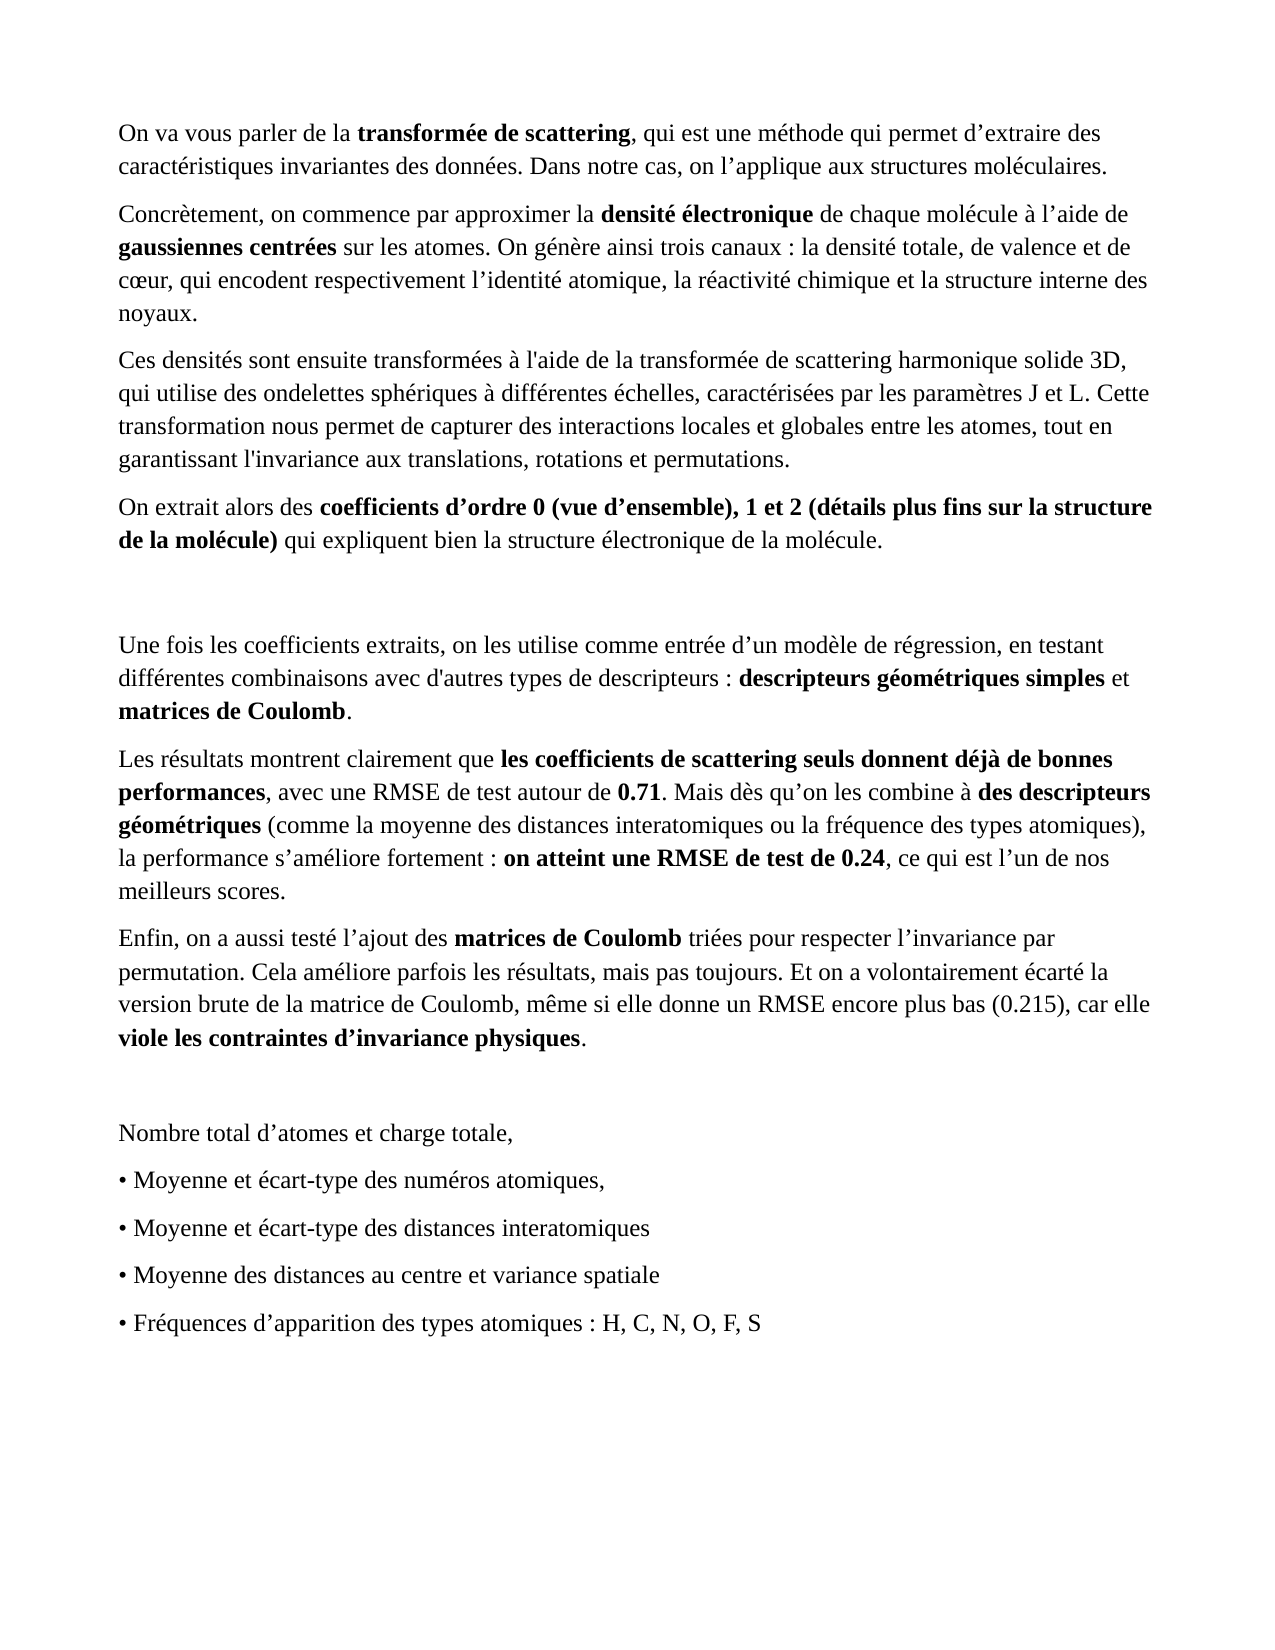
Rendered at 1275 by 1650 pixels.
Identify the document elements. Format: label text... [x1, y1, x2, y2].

text • Moyenne et écart-type des numéros atomiques, [118, 1165, 1157, 1194]
text • Moyenne et écart-type des distances interatomiques [118, 1213, 1157, 1242]
text • Moyenne des distances au centre et variance spatiale [118, 1261, 1157, 1289]
text On extrait alors des coefficients d’ordre 0 (vue d’ensemble), 1 et 2 (détails plus fins sur la structure de la molécule) qui expliquent bien la structure électronique de la molécule. [118, 492, 1157, 554]
text Ces densités sont ensuite transformées à l'aide de la transformée de scattering harmonique solide 3D, qui utilise des ondelettes sphériques à différentes échelles, caractérisées par les paramètres J et L. Cette transformation nous permet de capturer des interactions locales et globales entre les atomes, tout en garantissant l'invariance aux translations, rotations et permutations. [118, 345, 1157, 473]
text On va vous parler de la transformée de scattering, qui est une méthode qui permet d’extraire des caractéristiques invariantes des données. Dans notre cas, on l’applique aux structures moléculaires. [118, 118, 1157, 180]
text • Fréquences d’apparition des types atomiques : H, C, N, O, F, S [118, 1308, 1157, 1337]
text Une fois les coefficients extraits, on les utilise comme entrée d’un modèle de régression, en testant différentes combinaisons avec d'autres types de descripteurs : descripteurs géométriques simples et matrices de Coulomb. [118, 630, 1157, 725]
text Concrètement, on commence par approximer la densité électronique de chaque molécule à l’aide de gaussiennes centrées sur les atomes. On génère ainsi trois canaux : la densité totale, de valence et de cœur, qui encodent respectivement l’identité atomique, la réactivité chimique et la structure interne des noyaux. [118, 199, 1157, 327]
text Les résultats montrent clairement que les coefficients de scattering seuls donnent déjà de bonnes performances, avec une RMSE de test autour de 0.71. Mais dès qu’on les combine à des descripteurs géométriques (comme la moyenne des distances interatomiques ou la fréquence des types atomiques), la performance s’améliore fortement : on atteint une RMSE de test de 0.24, ce qui est l’un de nos meilleurs scores. [118, 744, 1157, 905]
text Enfin, on a aussi testé l’ajout des matrices de Coulomb triées pour respecter l’invariance par permutation. Cela améliore parfois les résultats, mais pas toujours. Et on a volontairement écarté la version brute de la matrice de Coulomb, même si elle donne un RMSE encore plus bas (0.215), car elle viole les contraintes d’invariance physiques. [118, 923, 1157, 1051]
text Nombre total d’atomes et charge totale, [118, 1118, 1157, 1147]
